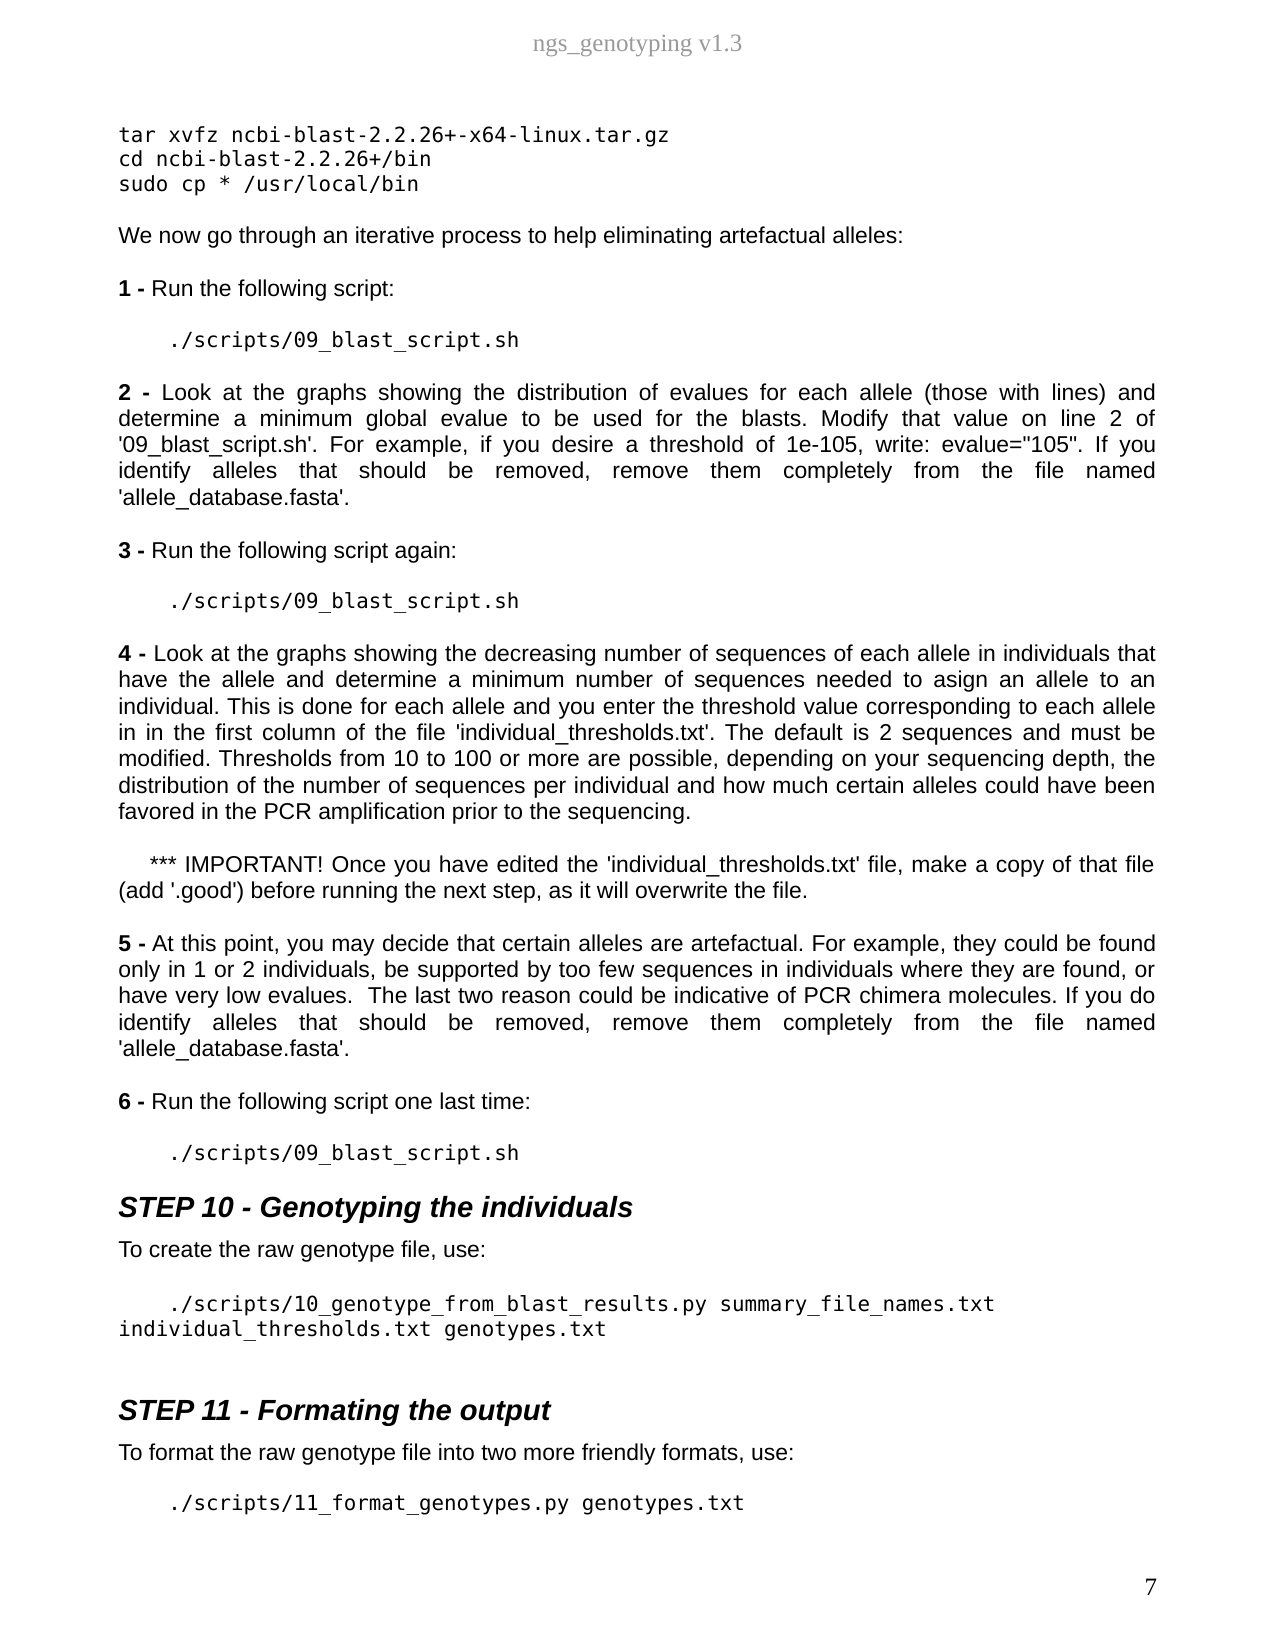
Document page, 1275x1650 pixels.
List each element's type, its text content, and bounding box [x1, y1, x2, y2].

text sudo cp * /usr/local/bin [118, 172, 1157, 196]
text ./scripts/09_blast_script.sh [118, 1141, 1157, 1165]
text ./scripts/09_blast_script.sh [118, 589, 1157, 613]
text 5 - At this point, you may decide that certain alleles are artefactual. For example, they could be found only in 1 or 2 individuals, be supported by too few sequences in individuals where they are found, or have very low evalues. The last two reason could be indicative of PCR chimera molecules. If you do identify alleles that should be removed, remove them completely from the file named 'allele_database.fasta'. [118, 930, 1157, 1062]
text 1 - Run the following script: [118, 275, 1157, 301]
text 3 - Run the following script again: [118, 537, 1157, 563]
text ./scripts/10_genotype_from_blast_results.py summary_file_names.txt individual_thresholds.txt genotypes.txt [118, 1289, 1157, 1341]
text To create the raw genotype file, use: [118, 1236, 1157, 1262]
text 4 - Look at the graphs showing the decreasing number of sequences of each allele in individuals that have the allele and determine a minimum number of sequences needed to asign an allele to an individual. This is done for each allele and you enter the threshold value corresponding to each allele in in the first column of the file 'individual_thresholds.txt'. The default is 2 sequences and must be modified. Thresholds from 10 to 100 or more are possible, depending on your sequencing depth, the distribution of the number of sequences per individual and how much certain alleles could have been favored in the PCR amplification prior to the sequencing. [118, 640, 1157, 824]
text *** IMPORTANT! Once you have edited the 'individual_thresholds.txt' file, make a copy of that file (add '.good') before running the next step, as it will overwrite the file. [118, 851, 1157, 903]
text 2 - Look at the graphs showing the distribution of evalues for each allele (those with lines) and determine a minimum global evalue to be used for the blasts. Modify that value on line 2 of '09_blast_script.sh'. For example, if you desire a threshold of 1e-105, write: evalue="105". If you identify alleles that should be removed, remove them completely from the file named 'allele_database.fasta'. [118, 378, 1157, 510]
subtitle STEP 11 - Formating the output [118, 1393, 1157, 1426]
text ./scripts/09_blast_script.sh [118, 328, 1157, 352]
text To format the raw genotype file into two more friendly formats, use: [118, 1439, 1157, 1465]
text tar xvfz ncbi-blast-2.2.26+-x64-linux.tar.gz [118, 123, 1157, 147]
text We now go through an iterative process to help eliminating artefactual alleles: [118, 222, 1157, 249]
subtitle STEP 10 - Genotyping the individuals [118, 1190, 1157, 1223]
text 6 - Run the following script one last time: [118, 1088, 1157, 1114]
text cd ncbi-blast-2.2.26+/bin [118, 147, 1157, 172]
text ./scripts/11_format_genotypes.py genotypes.txt [118, 1491, 1157, 1516]
